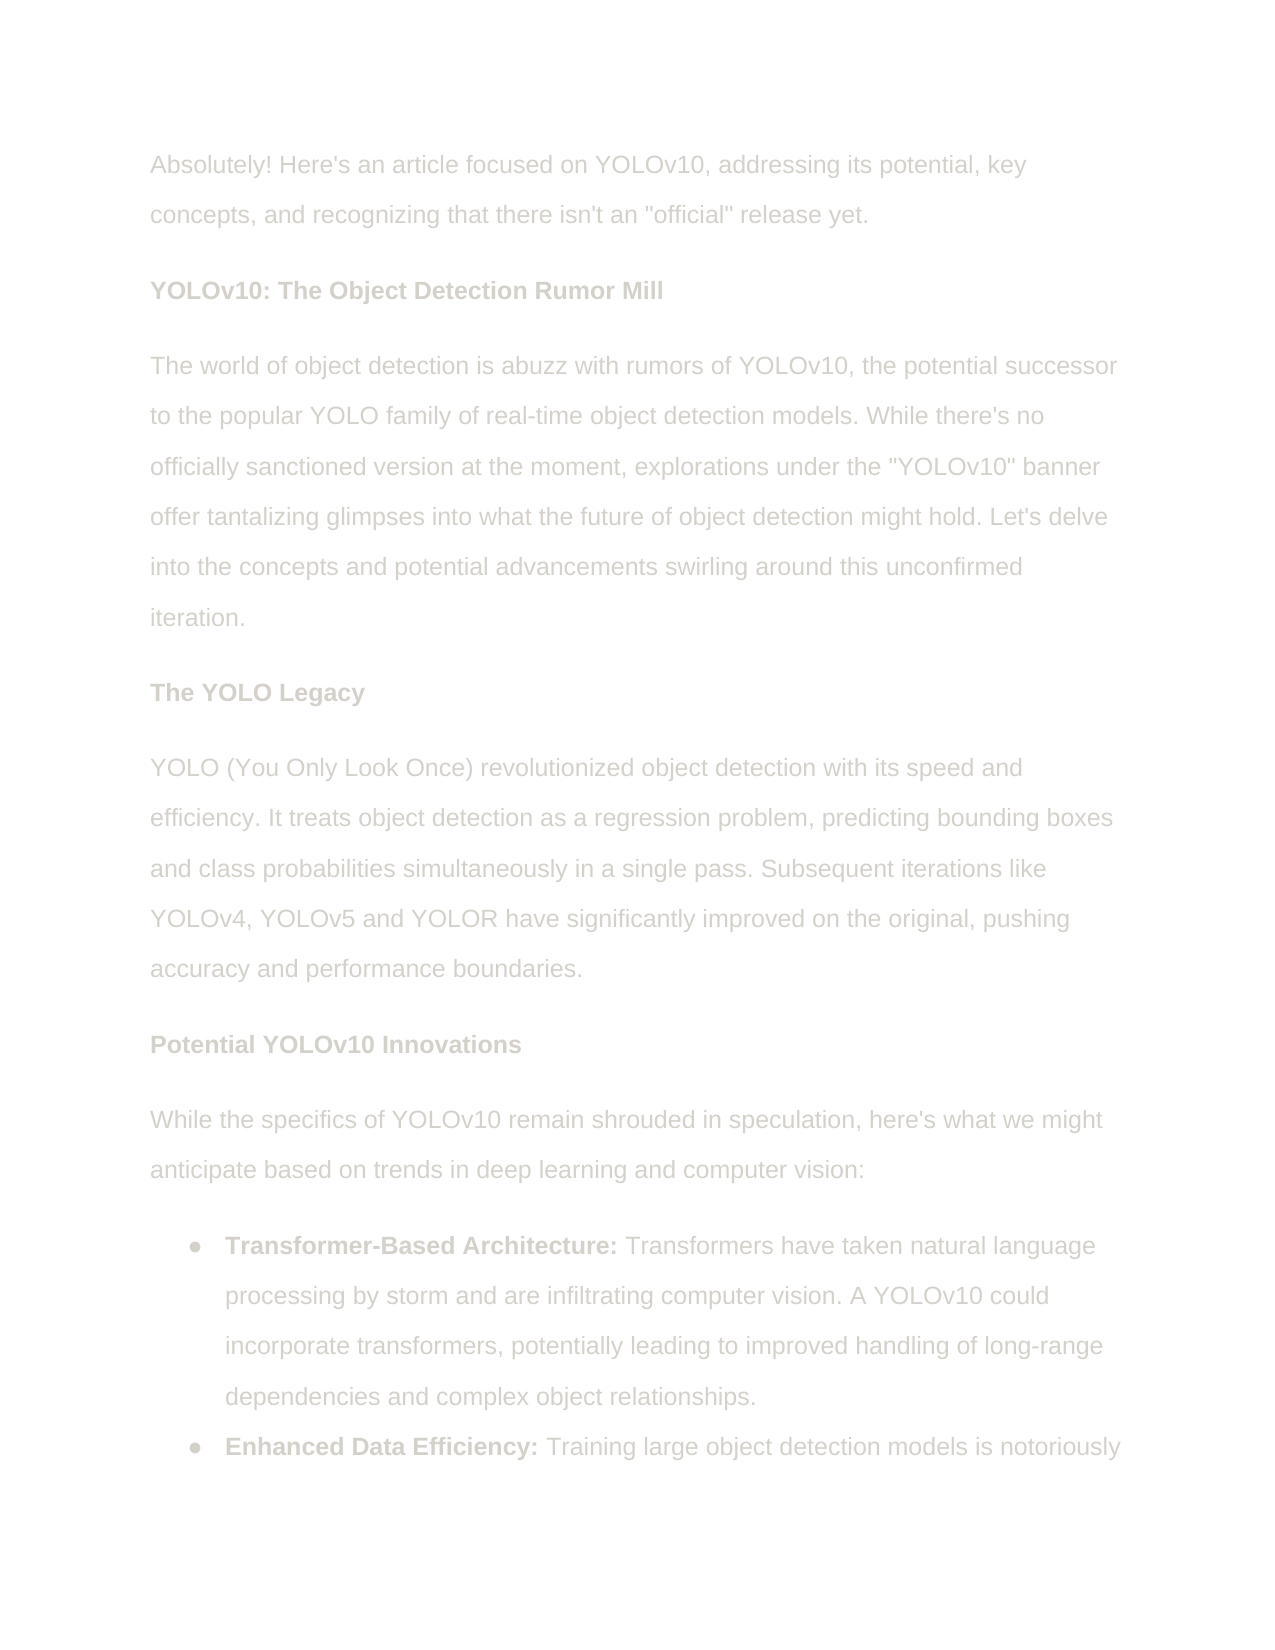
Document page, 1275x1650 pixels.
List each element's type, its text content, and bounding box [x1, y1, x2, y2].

text The YOLO Legacy [150, 678, 1125, 707]
text Absolutely! Here's an article focused on YOLOv10, addressing its potential, key concepts, and recognizing that there isn't an "official" release yet. [150, 150, 1125, 229]
list Transformer-Based Architecture: Transformers have taken natural language processing by storm and are infiltrating computer vision. A YOLOv10 could incorporate transformers, potentially leading to improved handling of long-range dependencies and complex object relationships. [187, 1231, 1125, 1410]
text While the specifics of YOLOv10 remain shrouded in speculation, here's what we might anticipate based on trends in deep learning and computer vision: [150, 1105, 1125, 1184]
text Potential YOLOv10 Innovations [150, 1030, 1125, 1058]
list Enhanced Data Efficiency: Training large object detection models is notoriously [187, 1432, 1125, 1461]
text YOLOv10: The Object Detection Rumor Mill [150, 276, 1125, 304]
text The world of object detection is abuzz with rumors of YOLOv10, the potential successor to the popular YOLO family of real-time object detection models. While there's no officially sanctioned version at the moment, explorations under the "YOLOv10" banner offer tantalizing glimpses into what the future of object detection might hold. Let's delve into the concepts and potential advancements swirling around this unconfirmed iteration. [150, 351, 1125, 631]
text YOLO (You Only Look Once) revolutionized object detection with its speed and efficiency. It treats object detection as a regression problem, predicting bounding boxes and class probabilities simultaneously in a single pass. Subsequent iterations like YOLOv4, YOLOv5 and YOLOR have significantly improved on the original, pushing accuracy and performance boundaries. [150, 753, 1125, 983]
